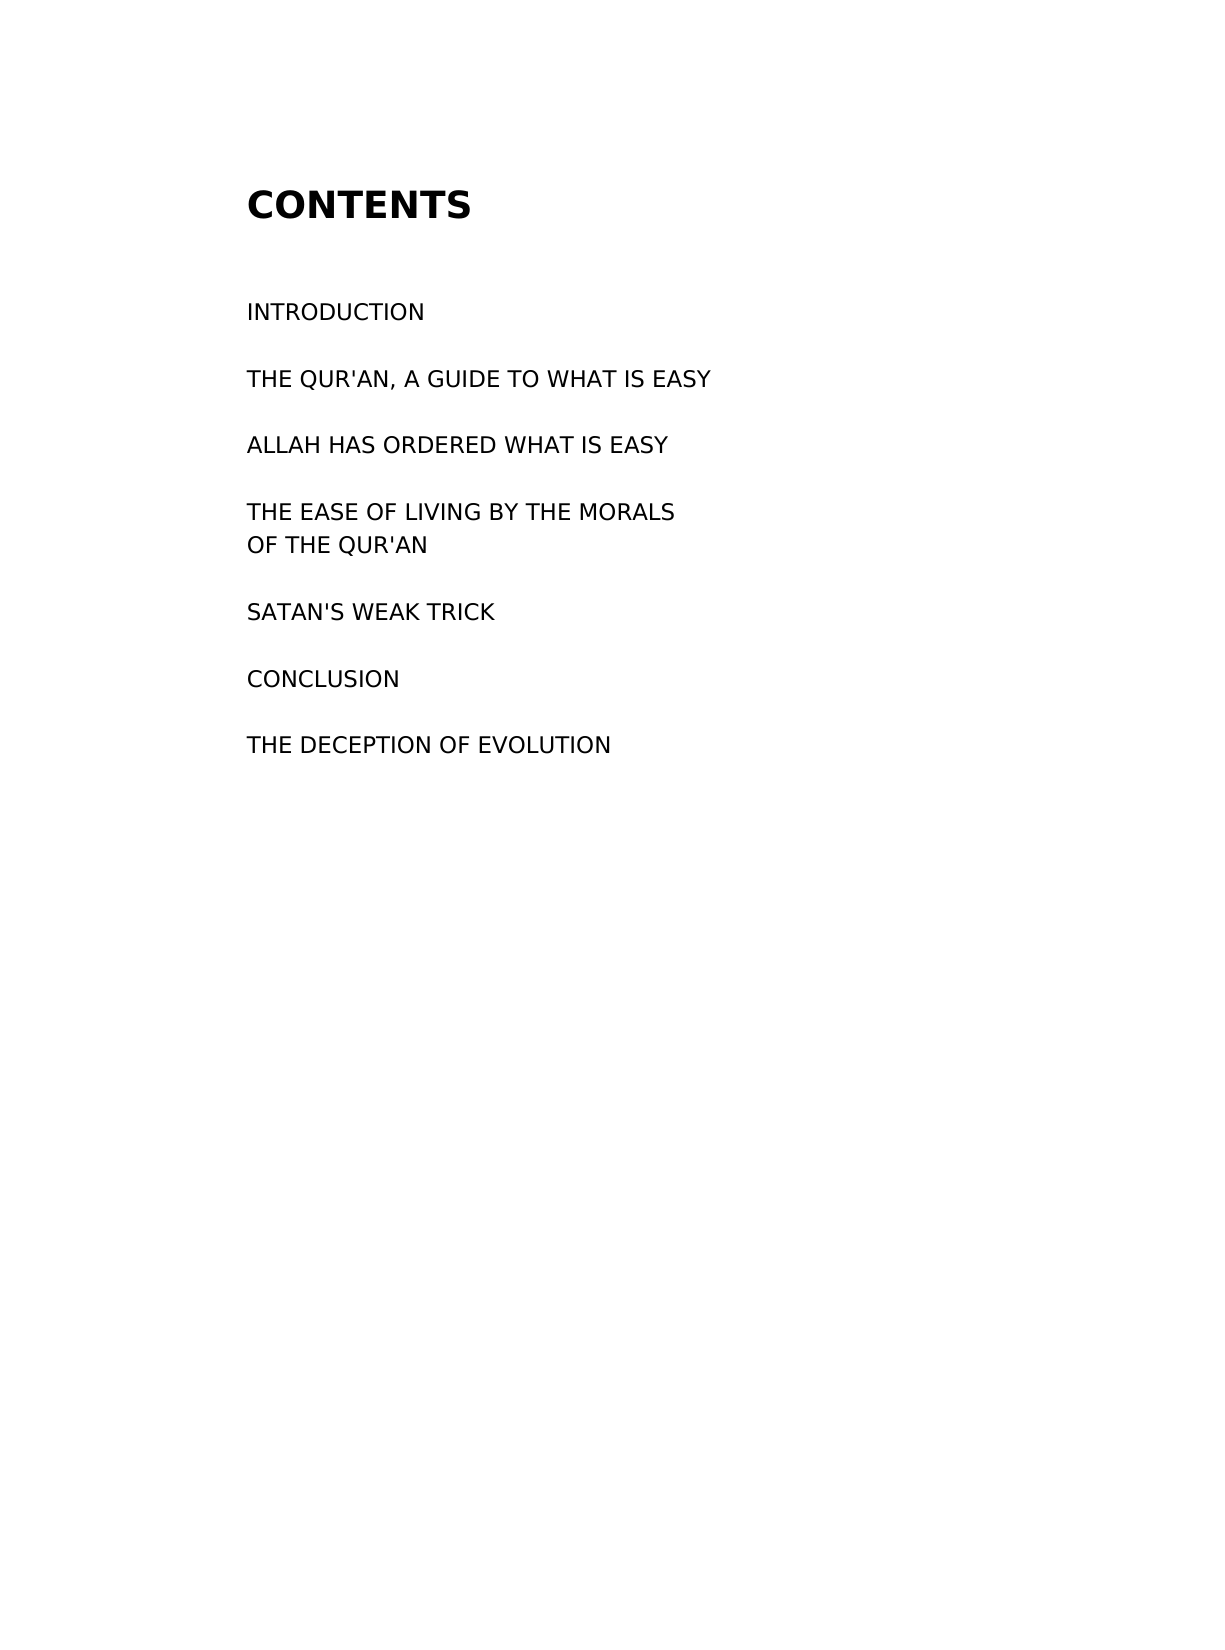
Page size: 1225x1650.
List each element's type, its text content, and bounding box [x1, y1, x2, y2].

text INTRODUCTION [187, 294, 1020, 327]
text SATAN'S WEAK TRICK [187, 594, 1020, 627]
text CONCLUSION [187, 660, 1020, 694]
text THE EASE OF LIVING BY THE MORALS [187, 494, 1020, 527]
text THE DECEPTION OF EVOLUTION [187, 727, 1020, 760]
text THE QUR'AN, A GUIDE TO WHAT IS EASY [187, 360, 1020, 394]
text ALLAH HAS ORDERED WHAT IS EASY [187, 427, 1020, 460]
text CONTENTS [187, 183, 1020, 227]
text OF THE QUR'AN [187, 527, 1020, 560]
